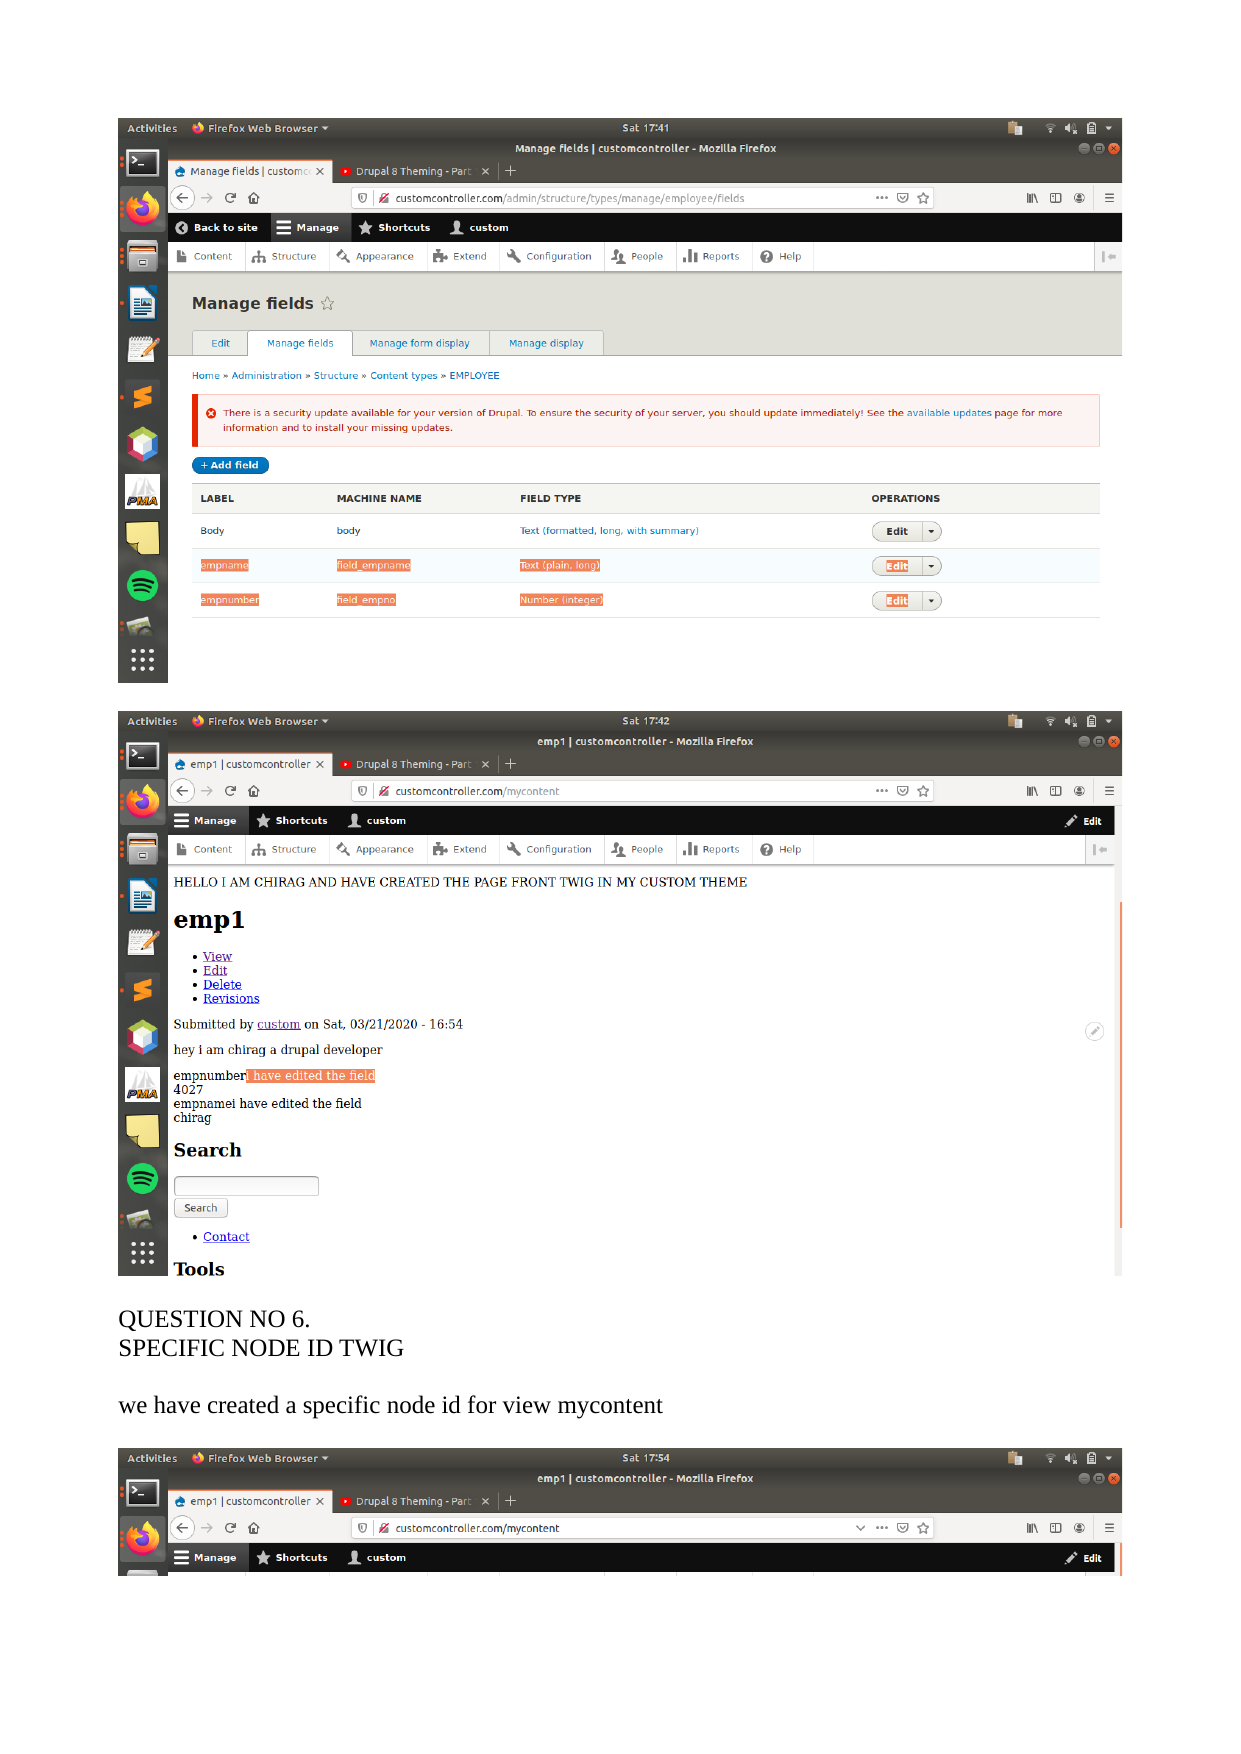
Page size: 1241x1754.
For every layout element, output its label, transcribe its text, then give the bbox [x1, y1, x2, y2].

picture [118, 711, 1123, 1276]
text we have created a specific node id for view mycontent [118, 1391, 1122, 1419]
text QUESTION NO 6. [118, 1304, 1122, 1333]
text SPECIFIC NODE ID TWIG [118, 1333, 1122, 1362]
picture [118, 118, 1123, 683]
